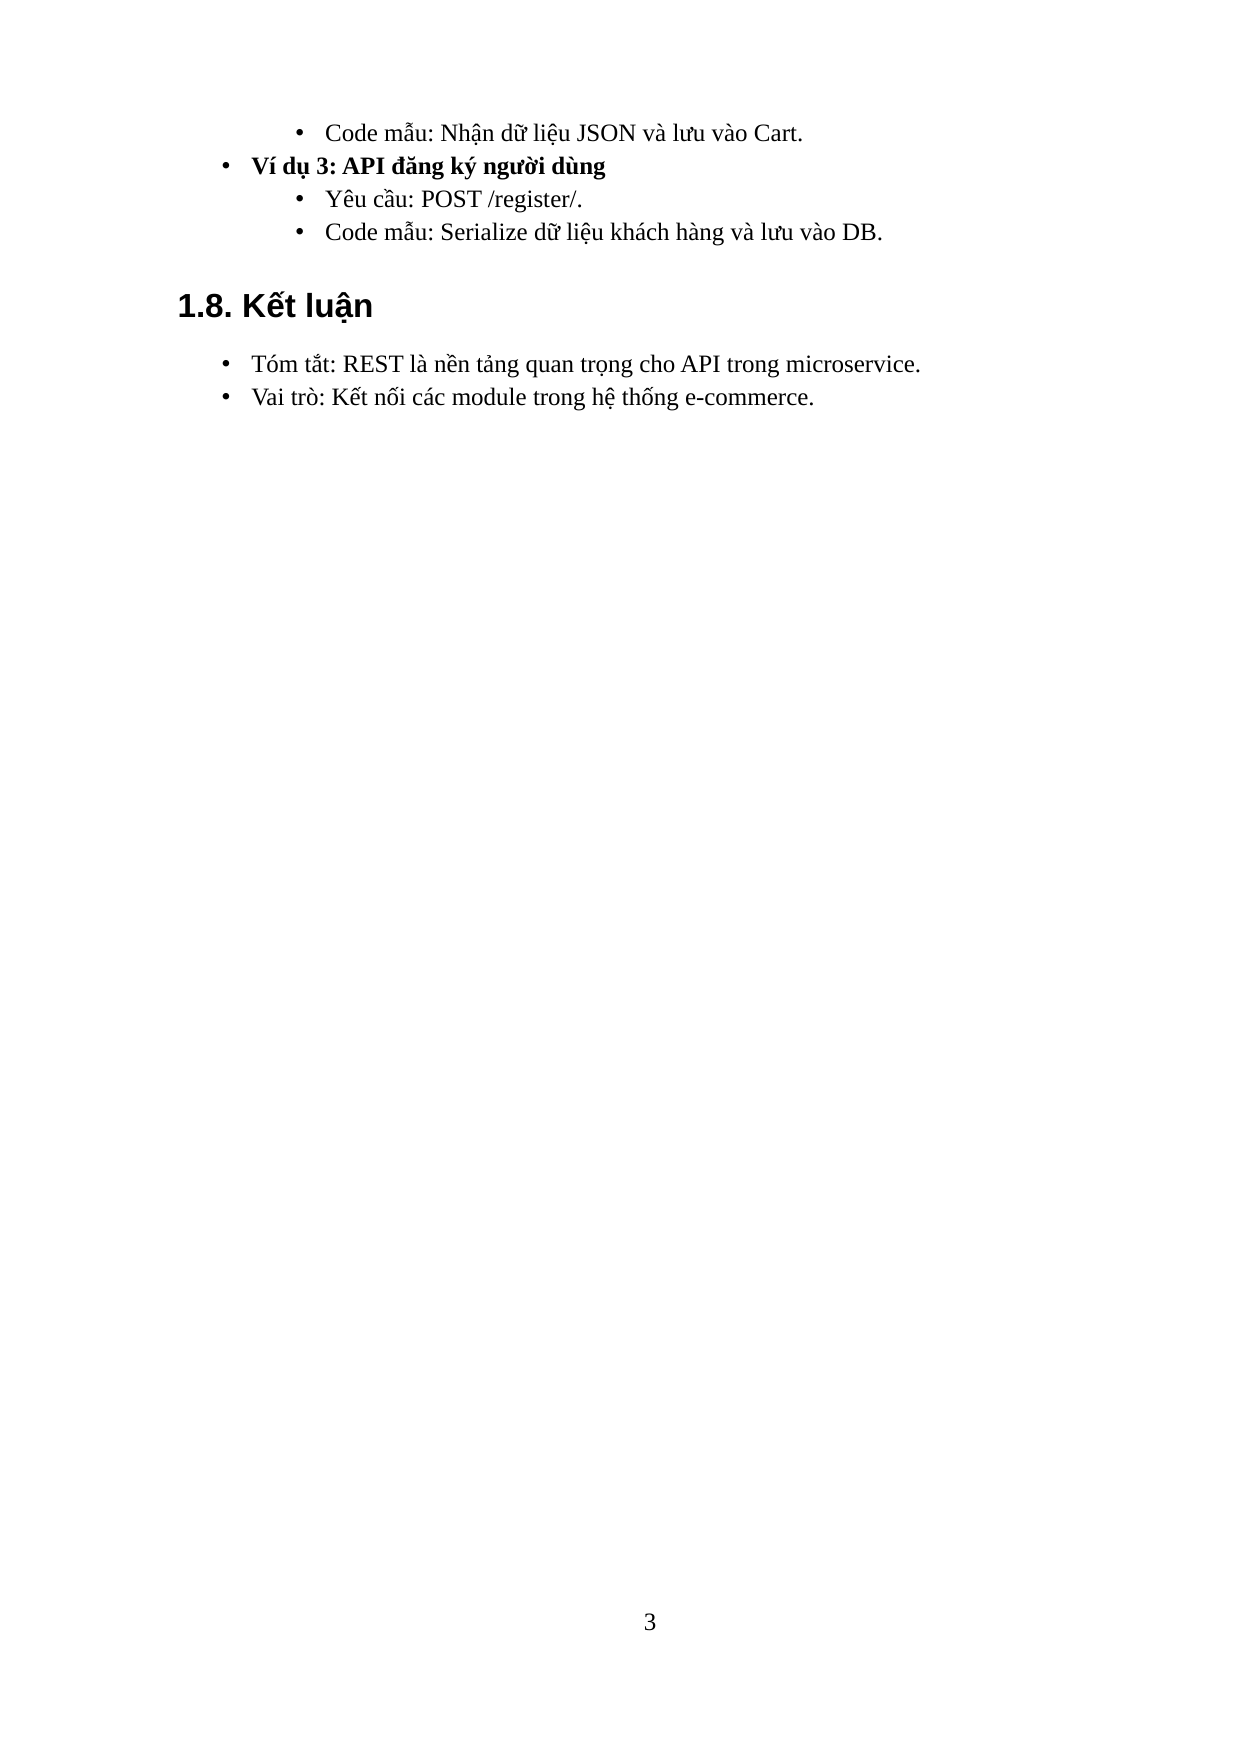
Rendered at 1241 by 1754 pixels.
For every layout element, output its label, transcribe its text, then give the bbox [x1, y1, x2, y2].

list Code mẫu: Nhận dữ liệu JSON và lưu vào Cart. [295, 118, 1122, 147]
list Yêu cầu: POST /register/. [295, 184, 1122, 213]
list Ví dụ 3: API đăng ký người dùng [222, 151, 1122, 180]
list Code mẫu: Serialize dữ liệu khách hàng và lưu vào DB. [295, 217, 1122, 246]
list Tóm tắt: REST là nền tảng quan trọng cho API trong microservice. [222, 337, 1122, 378]
subtitle 1.8. Kết luận [177, 286, 1122, 324]
list Vai trò: Kết nối các module trong hệ thống e-commerce. [222, 382, 1122, 411]
